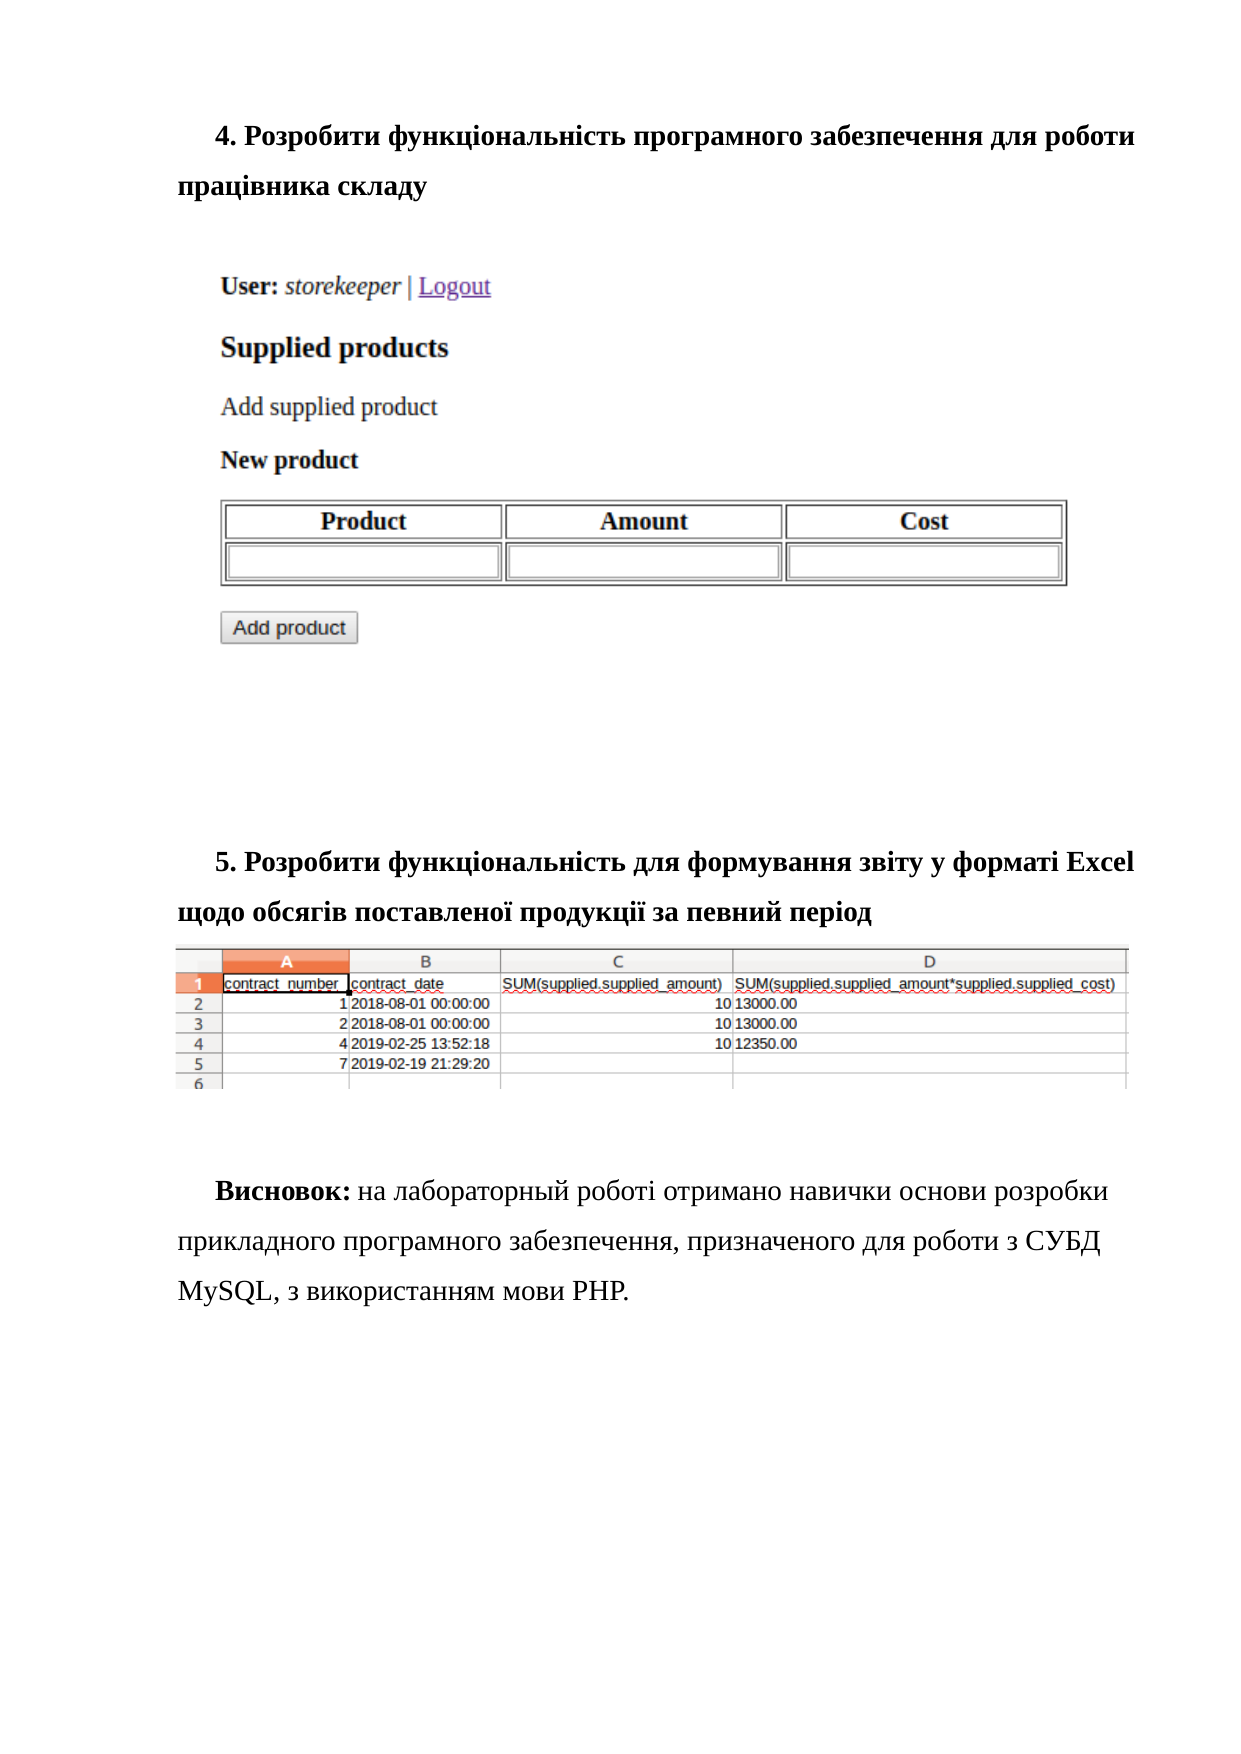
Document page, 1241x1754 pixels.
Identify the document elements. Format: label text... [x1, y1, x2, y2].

text Висновок: на лабораторный роботі отримано навички основи розробки прикладного програмного забезпечення, призначеного для роботи з СУБД MySQL, з використанням мови PHP. [177, 1173, 1152, 1307]
picture [216, 269, 1113, 660]
text 5. Розробити функціональність для формування звіту у форматі Excel щодо обсягів поставленої продукції за певний період [177, 844, 1152, 928]
text 4. Розробити функціональність програмного забезпечення для роботи працівника складу [177, 118, 1152, 202]
picture [175, 944, 1129, 1089]
